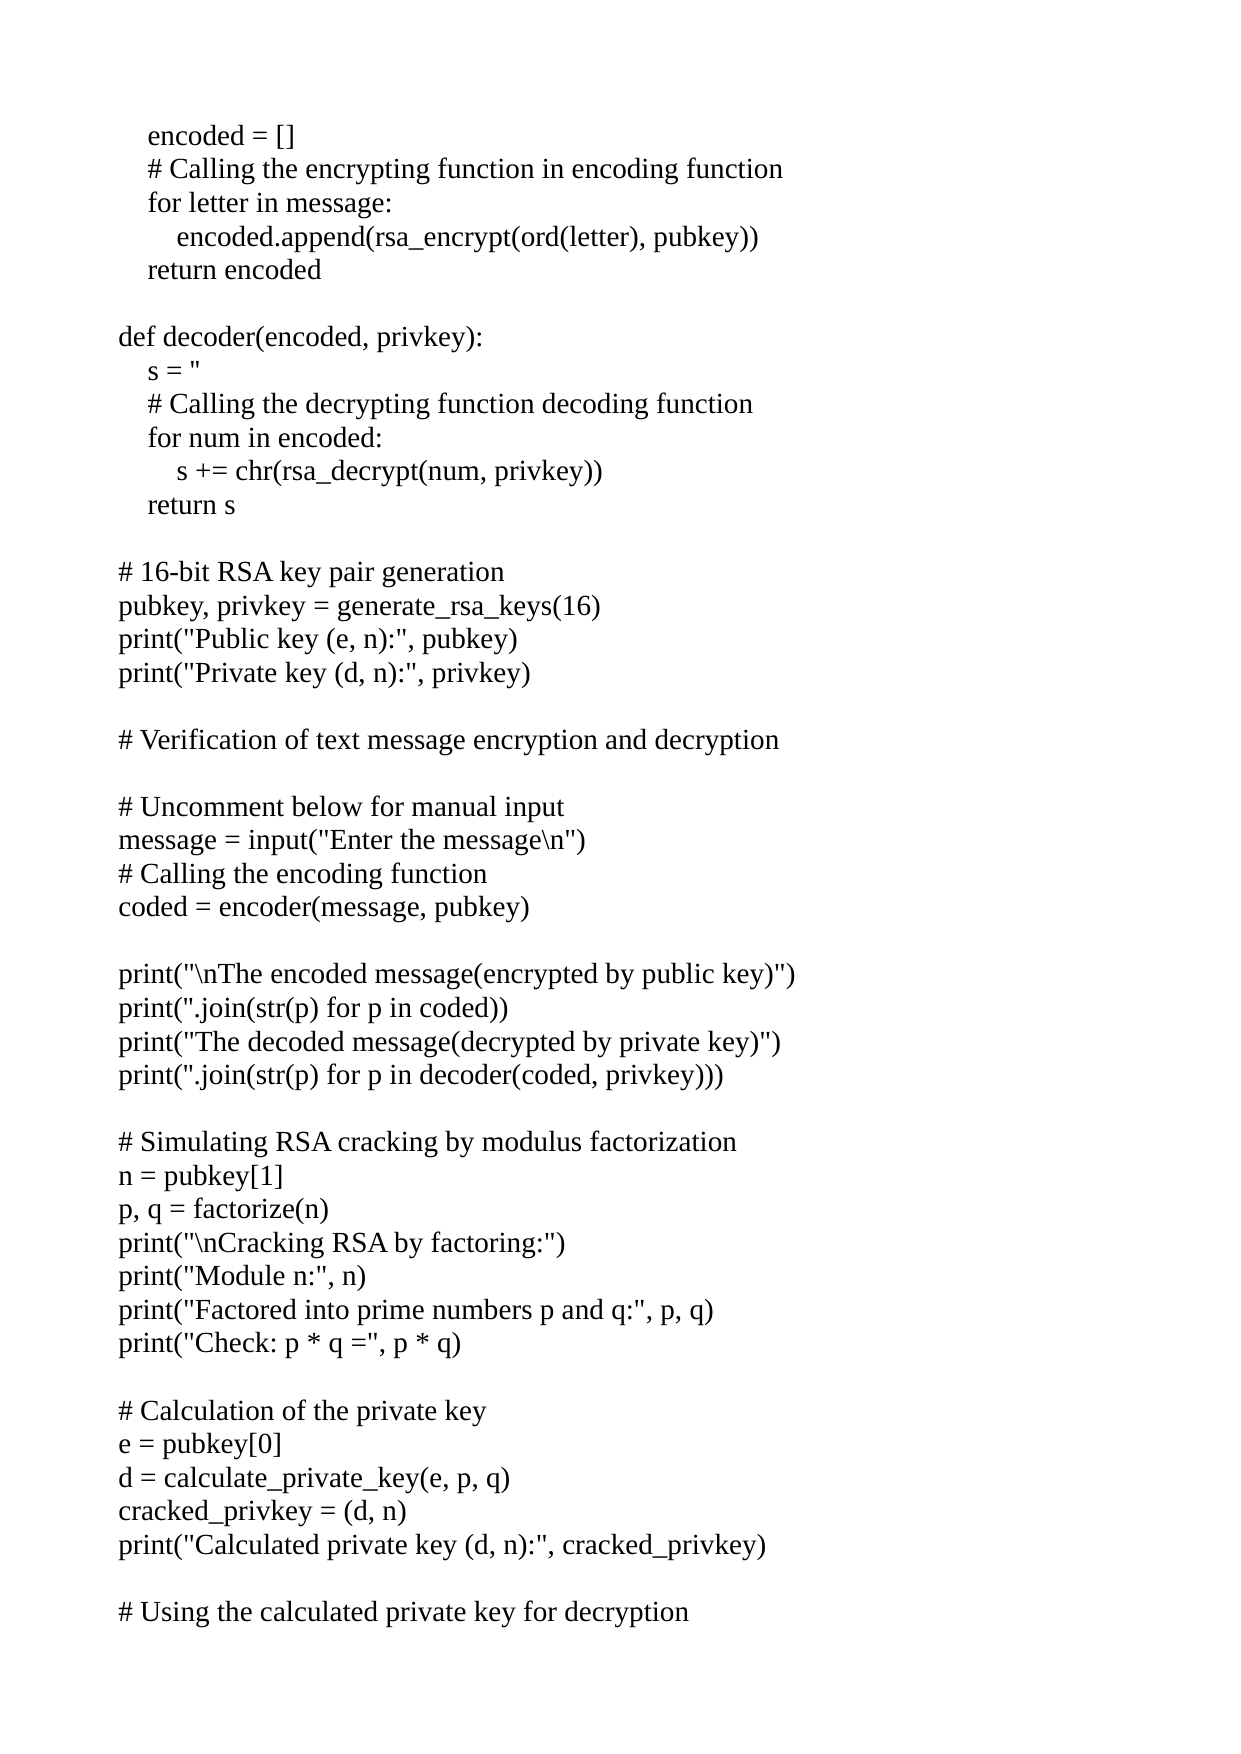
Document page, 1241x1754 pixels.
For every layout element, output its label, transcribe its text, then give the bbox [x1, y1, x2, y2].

text # Using the calculated private key for decryption [118, 1594, 1122, 1627]
text # 16-bit RSA key pair generation [118, 554, 1122, 588]
text n = pubkey[1] [118, 1158, 1122, 1191]
text cracked_privkey = (d, n) [118, 1493, 1122, 1527]
text # Simulating RSA cracking by modulus factorization [118, 1124, 1122, 1158]
text # Calculation of the private key [118, 1393, 1122, 1426]
text print("The decoded message(decrypted by private key)") [118, 1024, 1122, 1057]
text print("Calculated private key (d, n):", cracked_privkey) [118, 1527, 1122, 1560]
text encoded.append(rsa_encrypt(ord(letter), pubkey)) [118, 219, 1122, 252]
text def decoder(encoded, privkey): [118, 319, 1122, 353]
text coded = encoder(message, pubkey) [118, 889, 1122, 923]
text for letter in message: [118, 185, 1122, 219]
text d = calculate_private_key(e, p, q) [118, 1460, 1122, 1493]
text message = input("Enter the message\n") [118, 822, 1122, 856]
text p, q = factorize(n) [118, 1191, 1122, 1225]
text # Uncomment below for manual input [118, 789, 1122, 822]
text # Calling the encrypting function in encoding function [118, 152, 1122, 185]
text return s [118, 487, 1122, 521]
text # Calling the decrypting function decoding function [118, 386, 1122, 420]
text print("Private key (d, n):", privkey) [118, 655, 1122, 688]
text print("Check: p * q =", p * q) [118, 1326, 1122, 1359]
text s += chr(rsa_decrypt(num, privkey)) [118, 453, 1122, 487]
text return encoded [118, 252, 1122, 286]
text for num in encoded: [118, 420, 1122, 453]
text print("Module n:", n) [118, 1258, 1122, 1292]
text # Verification of text message encryption and decryption [118, 722, 1122, 755]
text print("Factored into prime numbers p and q:", p, q) [118, 1292, 1122, 1326]
text print(''.join(str(p) for p in coded)) [118, 990, 1122, 1024]
text print(''.join(str(p) for p in decoder(coded, privkey))) [118, 1057, 1122, 1091]
text print("\nThe encoded message(encrypted by public key)") [118, 957, 1122, 990]
text # Calling the encoding function [118, 856, 1122, 889]
text print("Public key (e, n):", pubkey) [118, 621, 1122, 655]
text e = pubkey[0] [118, 1426, 1122, 1460]
text s = '' [118, 353, 1122, 386]
text print("\nCracking RSA by factoring:") [118, 1225, 1122, 1258]
text encoded = [] [118, 118, 1122, 152]
text pubkey, privkey = generate_rsa_keys(16) [118, 588, 1122, 621]
